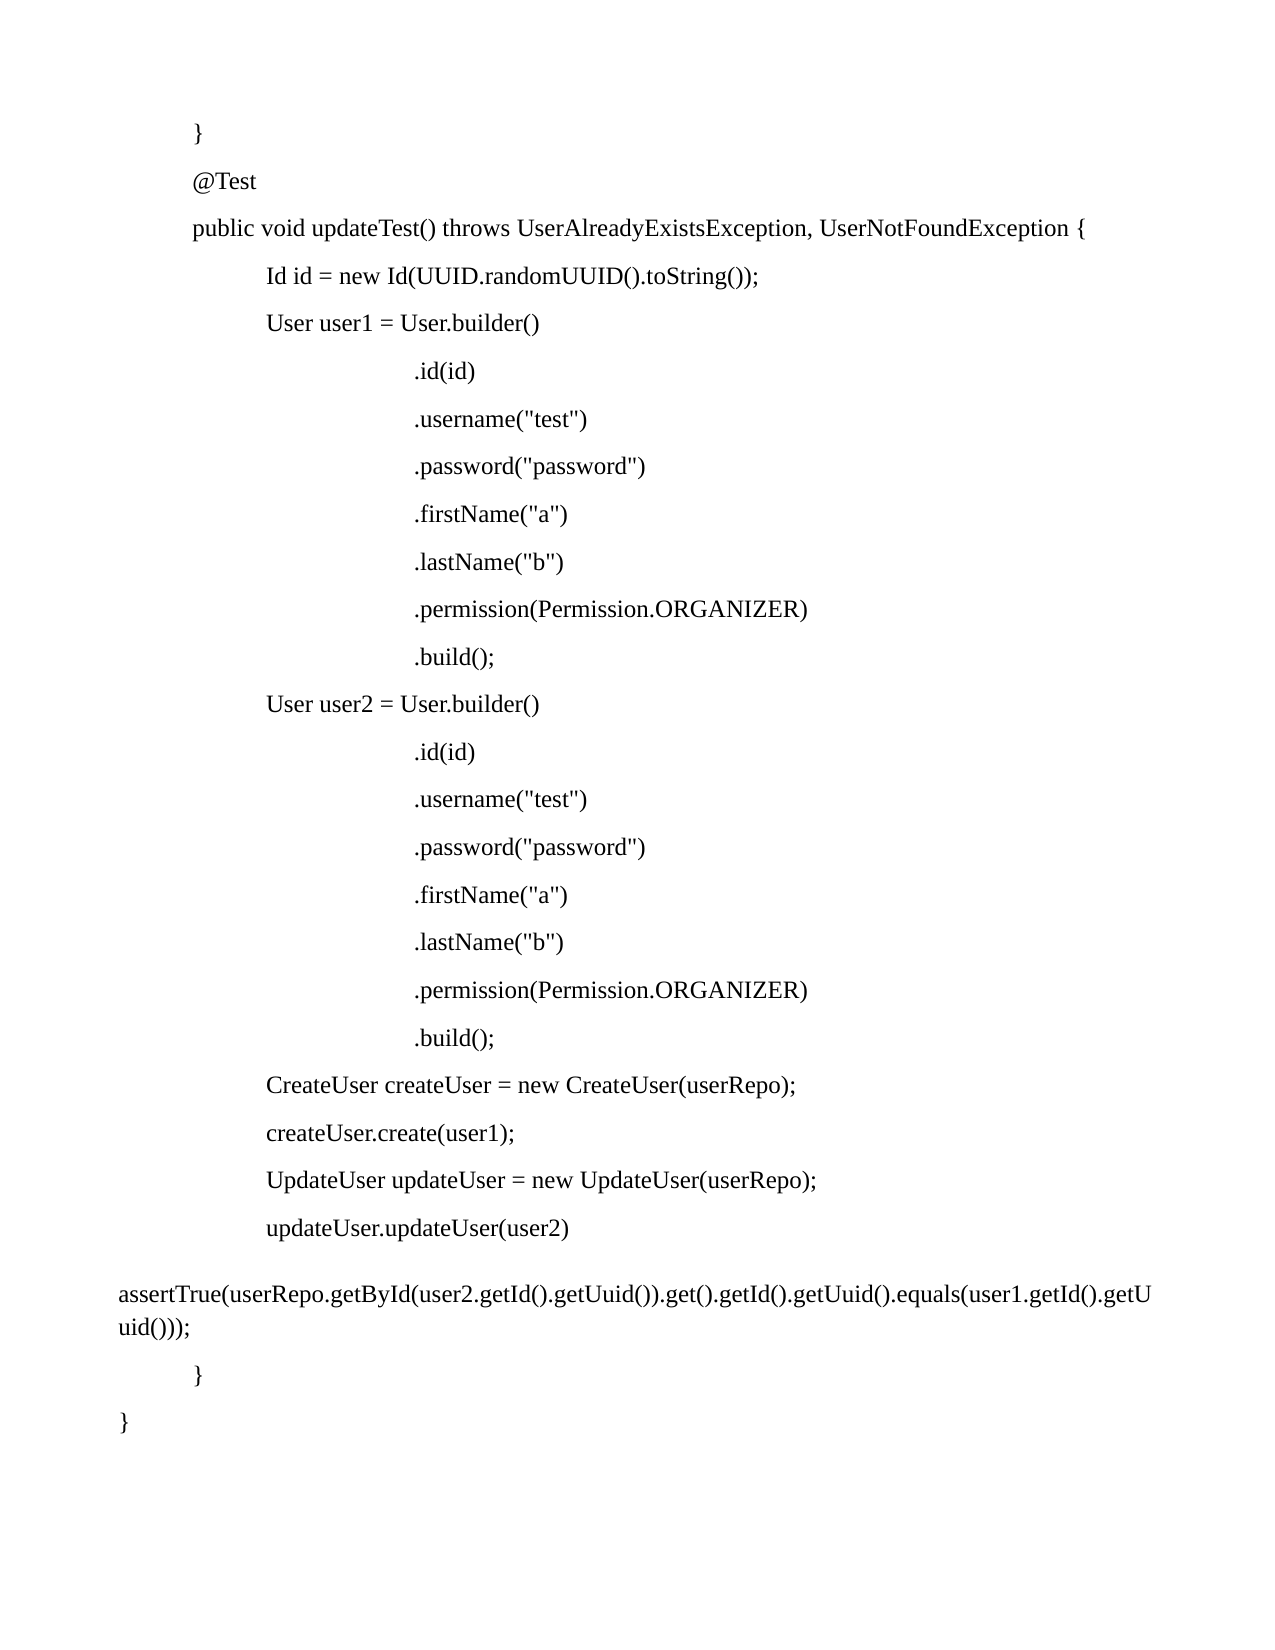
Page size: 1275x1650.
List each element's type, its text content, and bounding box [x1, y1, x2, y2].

text .firstName("a") [118, 880, 1157, 908]
text } [118, 1360, 1157, 1388]
text User user1 = User.builder() [118, 308, 1157, 337]
text .firstName("a") [118, 499, 1157, 528]
text .password("password") [118, 451, 1157, 480]
text .lastName("b") [118, 927, 1157, 956]
text .permission(Permission.ORGANIZER) [118, 975, 1157, 1004]
text updateUser.updateUser(user2) assertTrue(userRepo.getById(user2.getId().getUuid()).get().getId().getUuid().equals(user1.getId().getUuid())); [118, 1213, 1157, 1341]
text .id(id) [118, 737, 1157, 766]
text } [118, 118, 1157, 147]
text .build(); [118, 1023, 1157, 1051]
text Id id = new Id(UUID.randomUUID().toString()); [118, 261, 1157, 290]
text @Test [118, 166, 1157, 194]
text .password("password") [118, 832, 1157, 861]
text public void updateTest() throws UserAlreadyExistsException, UserNotFoundException { [118, 213, 1157, 242]
text UpdateUser updateUser = new UpdateUser(userRepo); [118, 1165, 1157, 1194]
text .build(); [118, 642, 1157, 671]
text .username("test") [118, 784, 1157, 813]
text CreateUser createUser = new CreateUser(userRepo); [118, 1070, 1157, 1099]
text createUser.create(user1); [118, 1118, 1157, 1147]
text .id(id) [118, 356, 1157, 385]
text .lastName("b") [118, 547, 1157, 575]
text User user2 = User.builder() [118, 689, 1157, 718]
text } [118, 1407, 1157, 1436]
text .permission(Permission.ORGANIZER) [118, 594, 1157, 623]
text .username("test") [118, 404, 1157, 432]
